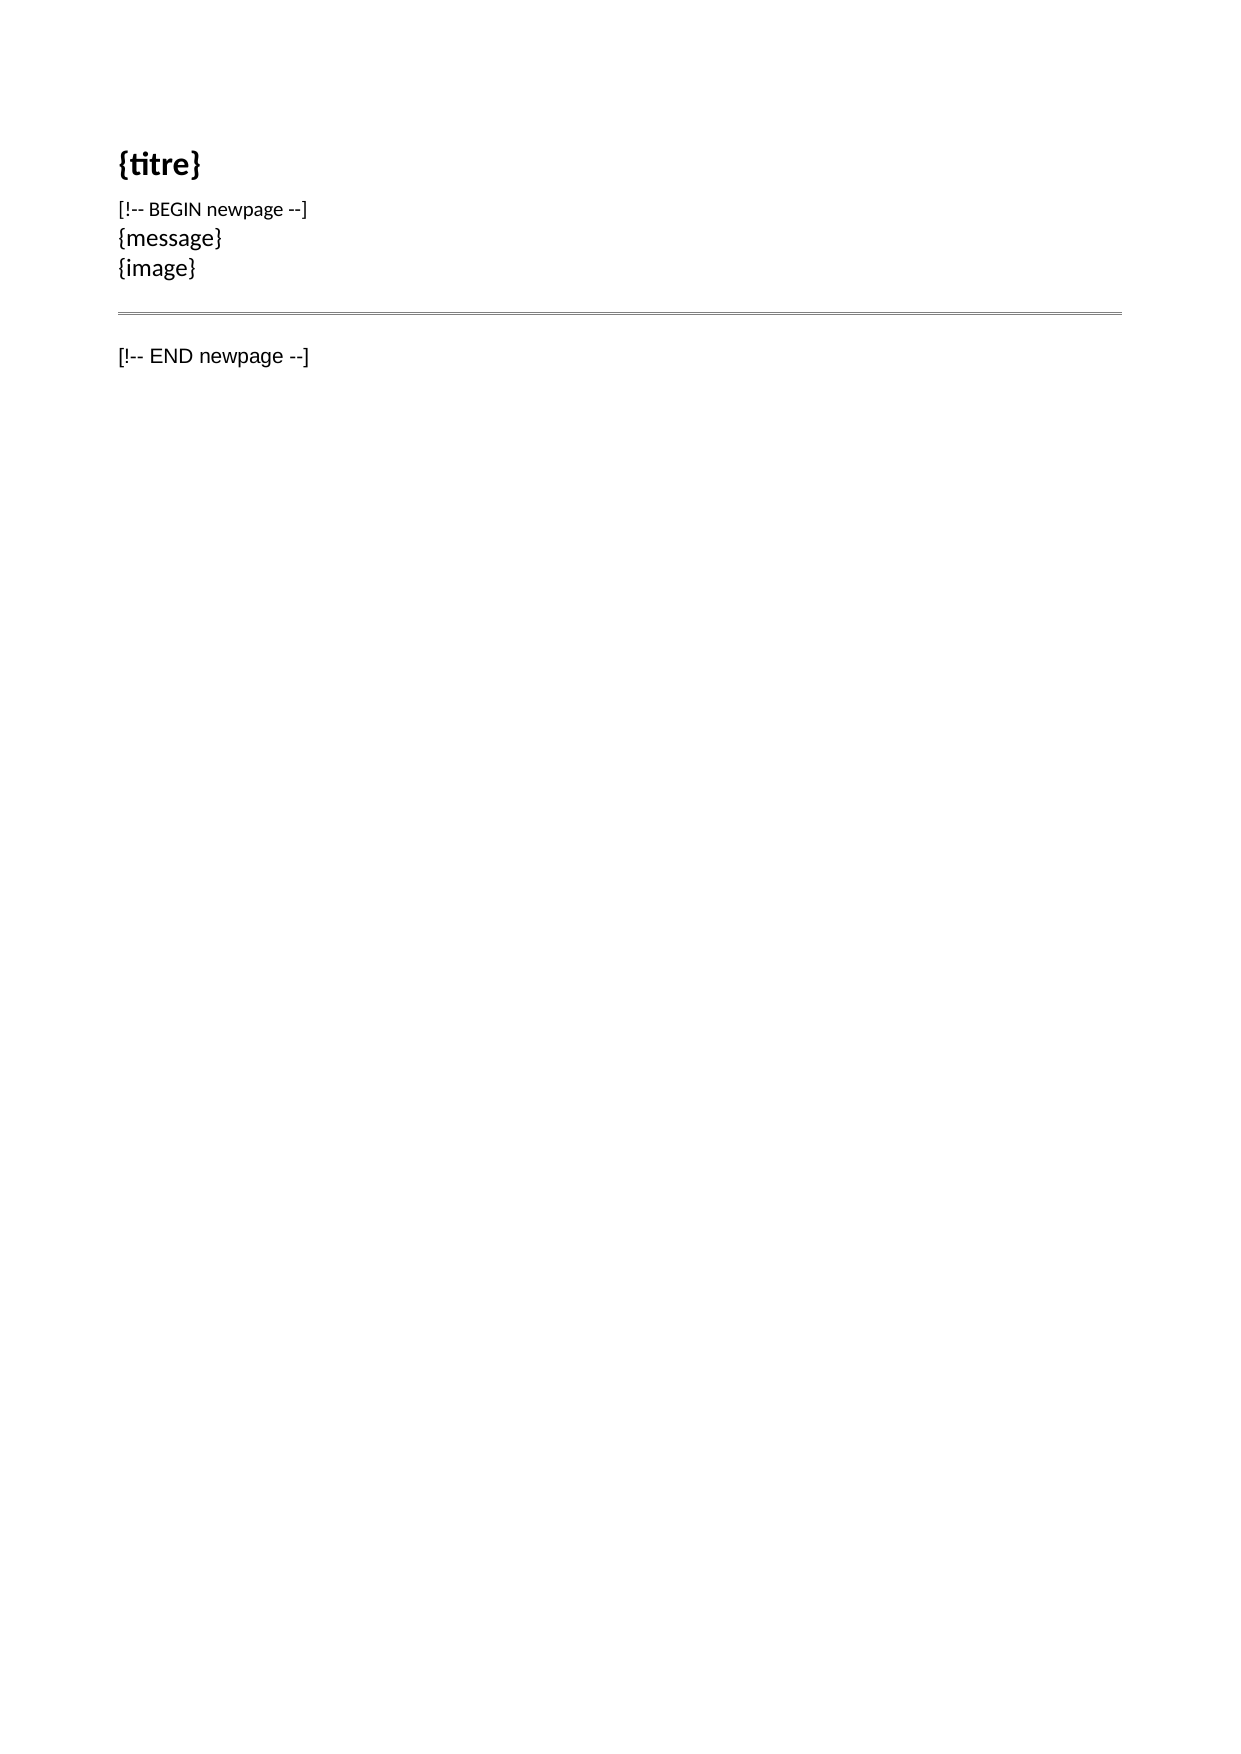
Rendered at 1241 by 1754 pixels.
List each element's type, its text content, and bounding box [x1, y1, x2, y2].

text [!-- END newpage --] [118, 344, 1122, 368]
text [!-- BEGIN newpage --] [118, 197, 1122, 222]
text {image} [118, 252, 1122, 283]
subtitle {titre} [118, 143, 1122, 184]
text {message} [118, 222, 1122, 252]
